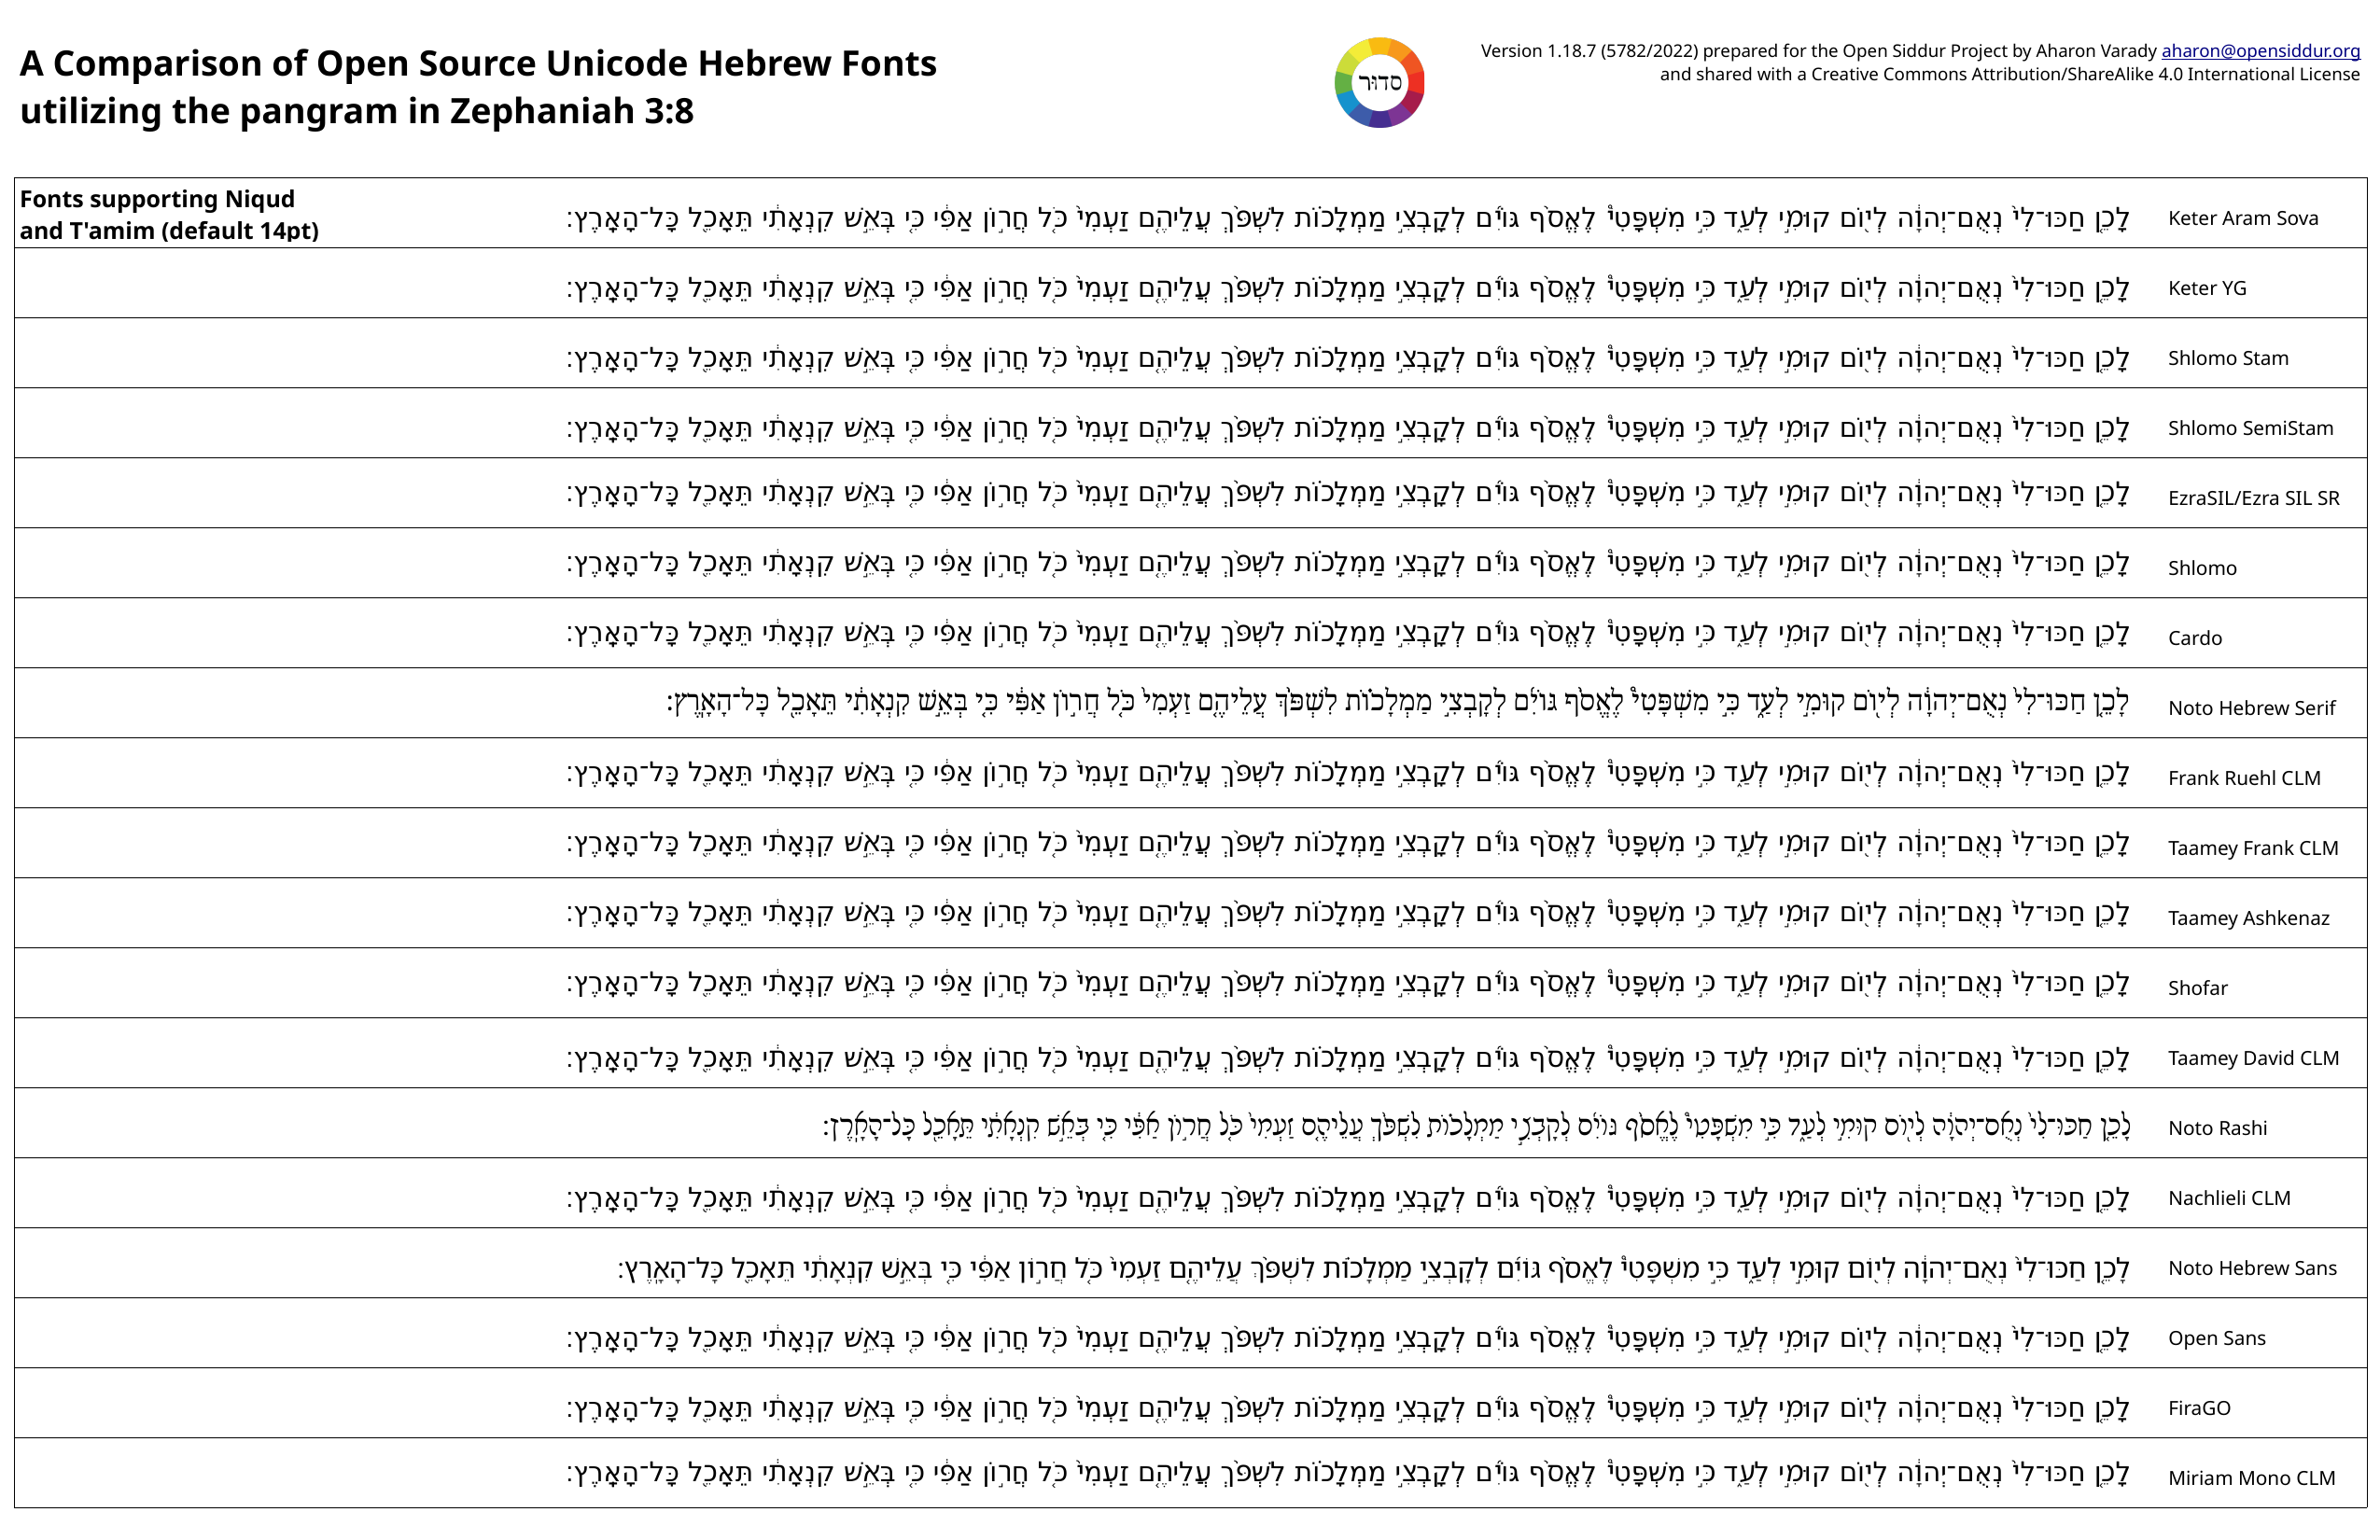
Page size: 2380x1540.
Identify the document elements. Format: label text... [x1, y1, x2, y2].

table_cell FiraGO [2163, 1368, 2367, 1436]
table_cell [15, 1298, 326, 1366]
table_cell Nachlieli CLM [2163, 1158, 2367, 1226]
table_cell EzraSIL/Ezra SIL SR [2163, 458, 2367, 526]
table_cell [2136, 1438, 2163, 1506]
table_cell Frank Ruehl CLM [2163, 738, 2367, 806]
table_cell Taamey Ashkenaz [2163, 878, 2367, 946]
table_cell Cardo [2163, 598, 2367, 666]
table_cell Shofar [2163, 948, 2367, 1016]
table_cell לָכֵ֤ן חַכּוּ־לִי֙ נְאֻם־יְהוָ֔ה לְי֖וֹם קוּמִ֣י לְעַ֑ד כִּ֣י מִשְׁפָּטִי֩ לֶאֱסֹ֨ף גּוֹיִ֜ם לְקָבְצִ֣י מַמְלָכ֗וֹת לִשְׁפֹּ֨ךְ עֲלֵיהֶ֤ם זַעְמִי֙ כֹּ֚ל חֲר֣וֹן אַפִּ֔י כִּ֚י בְּאֵ֣שׁ קִנְאָתִ֔י תֵּאָכֵ֖ל כָּל־הָאָֽרֶץ׃ [15, 458, 2136, 526]
table_cell לָכֵ֤ן חַכּוּ־לִי֙ נְאֻם־יְהוָ֔ה לְי֖וֹם קוּמִ֣י לְעַ֑ד כִּ֣י מִשְׁפָּטִי֩ לֶאֱסֹ֨ף גּוֹיִ֜ם לְקָבְצִ֣י מַמְלָכ֗וֹת לִשְׁפֹּ֨ךְ עֲלֵיהֶ֤ם זַעְמִי֙ כֹּ֚ל חֲר֣וֹן אַפִּ֔י כִּ֚י בְּאֵ֣שׁ קִנְאָתִ֔י תֵּאָכֵ֖ל כָּל־הָאָֽרֶץ׃ [326, 1298, 2136, 1366]
table_header [2136, 178, 2163, 246]
table_cell לָכֵ֤ן חַכּוּ־לִי֙ נְאֻם־יְהוָ֔ה לְי֖וֹם קוּמִ֣י לְעַ֑ד כִּ֣י מִשְׁפָּטִי֩ לֶאֱסֹ֨ף גּוֹיִ֜ם לְקָבְצִ֣י מַמְלָכ֗וֹת לִשְׁפֹּ֨ךְ עֲלֵיהֶ֤ם זַעְמִי֙ כֹּ֚ל חֲר֣וֹן אַפִּ֔י כִּ֚י בְּאֵ֣שׁ קִנְאָתִ֔י תֵּאָכֵ֖ל כָּל־הָאָֽרֶץ׃ [326, 1228, 2136, 1296]
table_cell לָכֵ֤ן חַכּוּ־לִי֙ נְאֻם־יְהוָ֔ה לְי֖וֹם קוּמִ֣י לְעַ֑ד כִּ֣י מִשְׁפָּטִי֩ לֶאֱסֹ֨ף גּוֹיִ֜ם לְקָבְצִ֣י מַמְלָכ֗וֹת לִשְׁפֹּ֨ךְ עֲלֵיהֶ֤ם זַעְמִי֙ כֹּ֚ל חֲר֣וֹן אַפִּ֔י כִּ֚י בְּאֵ֣שׁ קִנְאָתִ֔י תֵּאָכֵ֖ל כָּל־הָאָֽרֶץ׃ [15, 808, 2136, 876]
table_cell לָכֵ֤ן חַכּוּ־לִי֙ נְאֻם־יְהוָ֔ה לְי֖וֹם קוּמִ֣י לְעַ֑ד כִּ֣י מִשְׁפָּטִי֩ לֶאֱסֹ֨ף גּוֹיִ֜ם לְקָבְצִ֣י מַמְלָכ֗וֹת לִשְׁפֹּ֨ךְ עֲלֵיהֶ֤ם זַעְמִי֙ כֹּ֚ל חֲר֣וֹן אַפִּ֔י כִּ֚י בְּאֵ֣שׁ קִנְאָתִ֔י תֵּאָכֵ֖ל כָּל־הָאָֽרֶץ׃ [15, 668, 2136, 736]
table_cell לָכֵ֤ן חַכּוּ־לִי֙ נְאֻם־יְהוָ֔ה לְי֖וֹם קוּמִ֣י לְעַ֑ד כִּ֣י מִשְׁפָּטִי֩ לֶאֱסֹ֨ף גּוֹיִ֜ם לְקָבְצִ֣י מַמְלָכ֗וֹת לִשְׁפֹּ֨ךְ עֲלֵיהֶ֤ם זַעְמִי֙ כֹּ֚ל חֲר֣וֹן אַפִּ֔י כִּ֚י בְּאֵ֣שׁ קִנְאָתִ֔י תֵּאָכֵ֖ל כָּל־הָאָֽרֶץ׃ [15, 1438, 2136, 1506]
table_header Version 1.18.7 (5782/2022) prepared for the Open Siddur Project by Aharon Varady aharon@opensiddur.org and shared with a Creative Commons Attribution/ShareAlike 4.0 International License [1328, 33, 2366, 139]
table_header Fonts supporting Niqud and T'amim (default 14pt) [15, 178, 326, 246]
table_cell לָכֵ֤ן חַכּוּ־לִי֙ נְאֻם־יְהוָ֔ה לְי֖וֹם קוּמִ֣י לְעַ֑ד כִּ֣י מִשְׁפָּטִי֩ לֶאֱסֹ֨ף גּוֹיִ֜ם לְקָבְצִ֣י מַמְלָכ֗וֹת לִשְׁפֹּ֨ךְ עֲלֵיהֶ֤ם זַעְמִי֙ כֹּ֚ל חֲר֣וֹן אַפִּ֔י כִּ֚י בְּאֵ֣שׁ קִנְאָתִ֔י תֵּאָכֵ֖ל כָּל־הָאָֽרֶץ׃ [326, 1158, 2136, 1226]
table_header לָכֵ֤ן חַכּוּ־לִי֙ נְאֻם־יְהוָ֔ה לְי֖וֹם קוּמִ֣י לְעַ֑ד כִּ֣י מִשְׁפָּטִי֩ לֶאֱסֹ֨ף גּוֹיִ֜ם לְקָבְצִ֣י מַמְלָכ֗וֹת לִשְׁפֹּ֨ךְ עֲלֵיהֶ֤ם זַעְמִי֙ כֹּ֚ל חֲר֣וֹן אַפִּ֔י כִּ֚י בְּאֵ֣שׁ קִנְאָתִ֔י תֵּאָכֵ֖ל כָּל־הָאָֽרֶץ׃ [326, 178, 2136, 246]
table_cell Noto Rashi [2163, 1088, 2367, 1156]
table_cell [15, 1158, 326, 1226]
table_cell [15, 1018, 326, 1086]
table_cell [2136, 458, 2163, 526]
table_cell [2136, 738, 2163, 806]
table_cell [2136, 878, 2163, 946]
table_cell לָכֵ֤ן חַכּוּ־לִי֙ נְאֻם־יְהוָ֔ה לְי֖וֹם קוּמִ֣י לְעַ֑ד כִּ֣י מִשְׁפָּטִי֩ לֶאֱסֹ֨ף גּוֹיִ֜ם לְקָבְצִ֣י מַמְלָכ֗וֹת לִשְׁפֹּ֨ךְ עֲלֵיהֶ֤ם זַעְמִי֙ כֹּ֚ל חֲר֣וֹן אַפִּ֔י כִּ֚י בְּאֵ֣שׁ קִנְאָתִ֔י תֵּאָכֵ֖ל כָּל־הָאָֽרֶץ׃ [326, 1018, 2136, 1086]
table_cell [2136, 318, 2163, 386]
table_cell [15, 388, 326, 456]
table_cell לָכֵ֤ן חַכּוּ־לִי֙ נְאֻם־יְהוָ֔ה לְי֖וֹם קוּמִ֣י לְעַ֑ד כִּ֣י מִשְׁפָּטִי֩ לֶאֱסֹ֨ף גּוֹיִ֜ם לְקָבְצִ֣י מַמְלָכ֗וֹת לִשְׁפֹּ֨ךְ עֲלֵיהֶ֤ם זַעְמִי֙ כֹּ֚ל חֲר֣וֹן אַפִּ֔י כִּ֚י בְּאֵ֣שׁ קִנְאָתִ֔י תֵּאָכֵ֖ל כָּל־הָאָֽרֶץ׃ [15, 738, 2136, 806]
table_cell [2136, 248, 2163, 316]
table_cell [2136, 808, 2163, 876]
table_cell Open Sans [2163, 1298, 2367, 1366]
table_cell Shlomo [2163, 528, 2367, 596]
table_cell [15, 1368, 326, 1436]
table_cell לָכֵ֤ן חַכּוּ־לִי֙ נְאֻם־יְהוָ֔ה לְי֖וֹם קוּמִ֣י לְעַ֑ד כִּ֣י מִשְׁפָּטִי֩ לֶאֱסֹ֨ף גּוֹיִ֜ם לְקָבְצִ֣י מַמְלָכ֗וֹת לִשְׁפֹּ֨ךְ עֲלֵיהֶ֤ם זַעְמִי֙ כֹּ֚ל חֲר֣וֹן אַפִּ֔י כִּ֚י בְּאֵ֣שׁ קִנְאָתִ֔י תֵּאָכֵ֖ל כָּל־הָאָֽרֶץ׃ [15, 878, 2136, 946]
table_cell Shlomo Stam [2163, 318, 2367, 386]
table_cell לָכֵ֤ן חַכּוּ־לִי֙ נְאֻם־יְהוָ֔ה לְי֖וֹם קוּמִ֣י לְעַ֑ד כִּ֣י מִשְׁפָּטִי֩ לֶאֱסֹ֨ף גּוֹיִ֜ם לְקָבְצִ֣י מַמְלָכ֗וֹת לִשְׁפֹּ֨ךְ עֲלֵיהֶ֤ם זַעְמִי֙ כֹּ֚ל חֲר֣וֹן אַפִּ֔י כִּ֚י בְּאֵ֣שׁ קִנְאָתִ֔י תֵּאָכֵ֖ל כָּל־הָאָֽרֶץ׃ [326, 318, 2136, 386]
picture [1335, 37, 1425, 128]
table_cell [15, 1228, 326, 1296]
table_cell Taamey David CLM [2163, 1018, 2367, 1086]
table_cell [2136, 388, 2163, 456]
table_cell [2136, 528, 2163, 596]
table_cell לָכֵ֤ן חַכּוּ־לִי֙ נְאֻם־יְהוָ֔ה לְי֖וֹם קוּמִ֣י לְעַ֑ד כִּ֣י מִשְׁפָּטִי֩ לֶאֱסֹ֨ף גּוֹיִ֜ם לְקָבְצִ֣י מַמְלָכ֗וֹת לִשְׁפֹּ֨ךְ עֲלֵיהֶ֤ם זַעְמִי֙ כֹּ֚ל חֲר֣וֹן אַפִּ֔י כִּ֚י בְּאֵ֣שׁ קִנְאָתִ֔י תֵּאָכֵ֖ל כָּל־הָאָֽרֶץ׃ [15, 528, 2136, 596]
table_cell [15, 1088, 326, 1156]
table_cell [15, 318, 326, 386]
table_cell [2136, 1368, 2163, 1436]
table_header A Comparison of Open Source Unicode Hebrew Fonts utilizing the pangram in Zephaniah 3:8 [14, 33, 1328, 139]
table_cell [2136, 1018, 2163, 1086]
table_cell לָכֵ֤ן חַכּוּ־לִי֙ נְאֻם־יְהוָ֔ה לְי֖וֹם קוּמִ֣י לְעַ֑ד כִּ֣י מִשְׁפָּטִי֩ לֶאֱסֹ֨ף גּוֹיִ֜ם לְקָבְצִ֣י מַמְלָכ֗וֹת לִשְׁפֹּ֨ךְ עֲלֵיהֶ֤ם זַעְמִי֙ כֹּ֚ל חֲר֣וֹן אַפִּ֔י כִּ֚י בְּאֵ֣שׁ קִנְאָתִ֔י תֵּאָכֵ֖ל כָּל־הָאָֽרֶץ׃ [326, 388, 2136, 456]
table_cell [2136, 598, 2163, 666]
table_cell Shlomo SemiStam [2163, 388, 2367, 456]
table_cell [2136, 668, 2163, 736]
table_cell לָכֵ֤ן חַכּוּ־לִי֙ נְאֻם־יְהוָ֔ה לְי֖וֹם קוּמִ֣י לְעַ֑ד כִּ֣י מִשְׁפָּטִי֩ לֶאֱסֹ֨ף גּוֹיִ֜ם לְקָבְצִ֣י מַמְלָכ֗וֹת לִשְׁפֹּ֨ךְ עֲלֵיהֶ֤ם זַעְמִי֙ כֹּ֚ל חֲר֣וֹן אַפִּ֔י כִּ֚י בְּאֵ֣שׁ קִנְאָתִ֔י תֵּאָכֵ֖ל כָּל־הָאָֽרֶץ׃ [326, 248, 2136, 316]
table_cell [2136, 1158, 2163, 1226]
table_cell [15, 248, 326, 316]
table_cell לָכֵ֤ן חַכּוּ־לִי֙ נְאֻם־יְהוָ֔ה לְי֖וֹם קוּמִ֣י לְעַ֑ד כִּ֣י מִשְׁפָּטִי֩ לֶאֱסֹ֨ף גּוֹיִ֜ם לְקָבְצִ֣י מַמְלָכ֗וֹת לִשְׁפֹּ֨ךְ עֲלֵיהֶ֤ם זַעְמִי֙ כֹּ֚ל חֲר֣וֹן אַפִּ֔י כִּ֚י בְּאֵ֣שׁ קִנְאָתִ֔י תֵּאָכֵ֖ל כָּל־הָאָֽרֶץ׃ [15, 598, 2136, 666]
table_cell [2136, 1298, 2163, 1366]
table_cell [2136, 1228, 2163, 1296]
table_cell [2136, 1088, 2163, 1156]
table_cell Miriam Mono CLM [2163, 1438, 2367, 1506]
table_cell Noto Hebrew Serif [2163, 668, 2367, 736]
table_cell [2136, 948, 2163, 1016]
table_cell Noto Hebrew Sans [2163, 1228, 2367, 1296]
table_cell Keter YG [2163, 248, 2367, 316]
table_cell לָכֵ֤ן חַכּוּ־לִי֙ נְאֻם־יְהוָ֔ה לְי֖וֹם קוּמִ֣י לְעַ֑ד כִּ֣י מִשְׁפָּטִי֩ לֶאֱסֹ֨ף גּוֹיִ֜ם לְקָבְצִ֣י מַמְלָכ֗וֹת לִשְׁפֹּ֨ךְ עֲלֵיהֶ֤ם זַעְמִי֙ כֹּ֚ל חֲר֣וֹן אַפִּ֔י כִּ֚י בְּאֵ֣שׁ קִנְאָתִ֔י תֵּאָכֵ֖ל כָּל־הָאָֽרֶץ׃ [326, 1368, 2136, 1436]
table_cell לָכֵ֤ן חַכּוּ־לִי֙ נְאֻם־יְהוָ֔ה לְי֖וֹם קוּמִ֣י לְעַ֑ד כִּ֣י מִשְׁפָּטִי֩ לֶאֱסֹ֨ף גּוֹיִ֜ם לְקָבְצִ֣י מַמְלָכ֗וֹת לִשְׁפֹּ֨ךְ עֲלֵיהֶ֤ם זַעְמִי֙ כֹּ֚ל חֲר֣וֹן אַפִּ֔י כִּ֚י בְּאֵ֣שׁ קִנְאָתִ֔י תֵּאָכֵ֖ל כָּל־הָאָֽרֶץ׃ [15, 948, 2136, 1016]
table_header Keter Aram Sova [2163, 178, 2367, 246]
table_cell לָכֵ֤ן חַכּוּ־לִי֙ נְאֻם־יְהוָ֔ה לְי֖וֹם קוּמִ֣י לְעַ֑ד כִּ֣י מִשְׁפָּטִי֩ לֶאֱסֹ֨ף גּוֹיִ֜ם לְקָבְצִ֣י מַמְלָכ֗וֹת לִשְׁפֹּ֨ךְ עֲלֵיהֶ֤ם זַעְמִי֙ כֹּ֚ל חֲר֣וֹן אַפִּ֔י כִּ֚י בְּאֵ֣שׁ קִנְאָתִ֔י תֵּאָכֵ֖ל כָּל־הָאָֽרֶץ׃ [326, 1088, 2136, 1156]
table_cell Taamey Frank CLM [2163, 808, 2367, 876]
